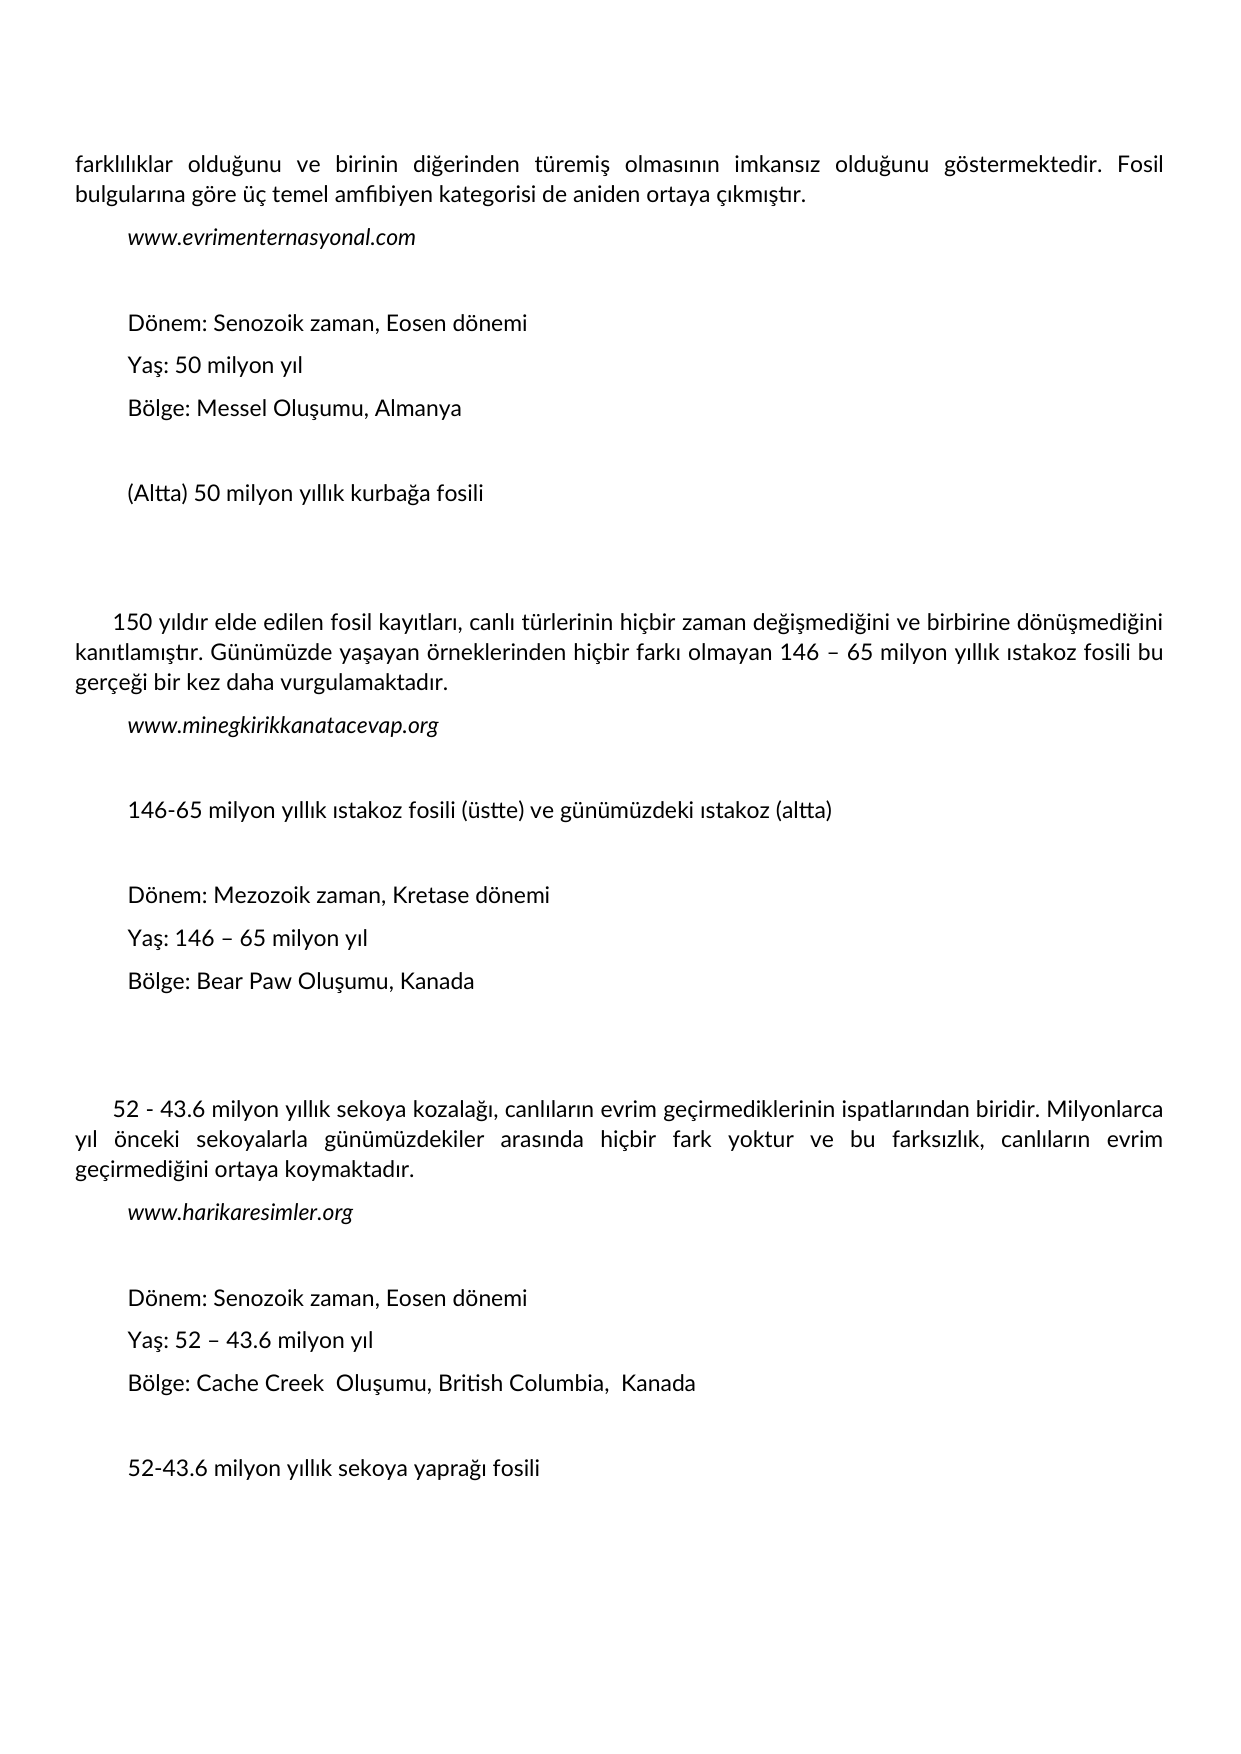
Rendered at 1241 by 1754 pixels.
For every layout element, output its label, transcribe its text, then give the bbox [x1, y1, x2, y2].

text Dönem: Senozoik zaman, Eosen dönemi [127, 308, 1143, 336]
text farklılıklar olduğunu ve birinin diğerinden türemiş olmasının imkansız olduğunu göstermektedir. Fosil bulgularına göre üç temel amfibiyen kategorisi de aniden ortaya çıkmıştır. [75, 150, 1165, 208]
text www.evrimenternasyonal.com [127, 223, 1143, 250]
text Dönem: Senozoik zaman, Eosen dönemi [127, 1283, 1143, 1311]
text Yaş: 50 milyon yıl [127, 351, 1143, 378]
text (Altta) 50 milyon yıllık kurbağa fosili [127, 479, 1143, 507]
text www.harikaresimler.org [127, 1198, 1143, 1225]
text Bölge: Messel Oluşumu, Almanya [127, 394, 1143, 421]
text 146-65 milyon yıllık ıstakoz fosili (üstte) ve günümüzdeki ıstakoz (altta) [127, 796, 1143, 823]
text Bölge: Bear Paw Oluşumu, Kanada [127, 967, 1143, 994]
text 52 - 43.6 milyon yıllık sekoya kozalağı, canlıların evrim geçirmediklerinin ispatlarından biridir. Milyonlarca yıl önceki sekoyalarla günümüzdekiler arasında hiçbir fark yoktur ve bu farksızlık, canlıların evrim geçirmediğini ortaya koymaktadır. [75, 1095, 1165, 1183]
text 52-43.6 milyon yıllık sekoya yaprağı fosili [127, 1454, 1143, 1482]
text Dönem: Mezozoik zaman, Kretase dönemi [127, 881, 1143, 909]
text 150 yıldır elde edilen fosil kayıtları, canlı türlerinin hiçbir zaman değişmediğini ve birbirine dönüşmediğini kanıtlamıştır. Günümüzde yaşayan örneklerinden hiçbir farkı olmayan 146 – 65 milyon yıllık ıstakoz fosili bu gerçeği bir kez daha vurgulamaktadır. [75, 607, 1165, 695]
text www.minegkirikkanatacevap.org [127, 710, 1143, 738]
text Bölge: Cache Creek Oluşumu, British Columbia, Kanada [127, 1369, 1143, 1396]
text Yaş: 146 – 65 milyon yıl [127, 924, 1143, 951]
text Yaş: 52 – 43.6 milyon yıl [127, 1326, 1143, 1353]
